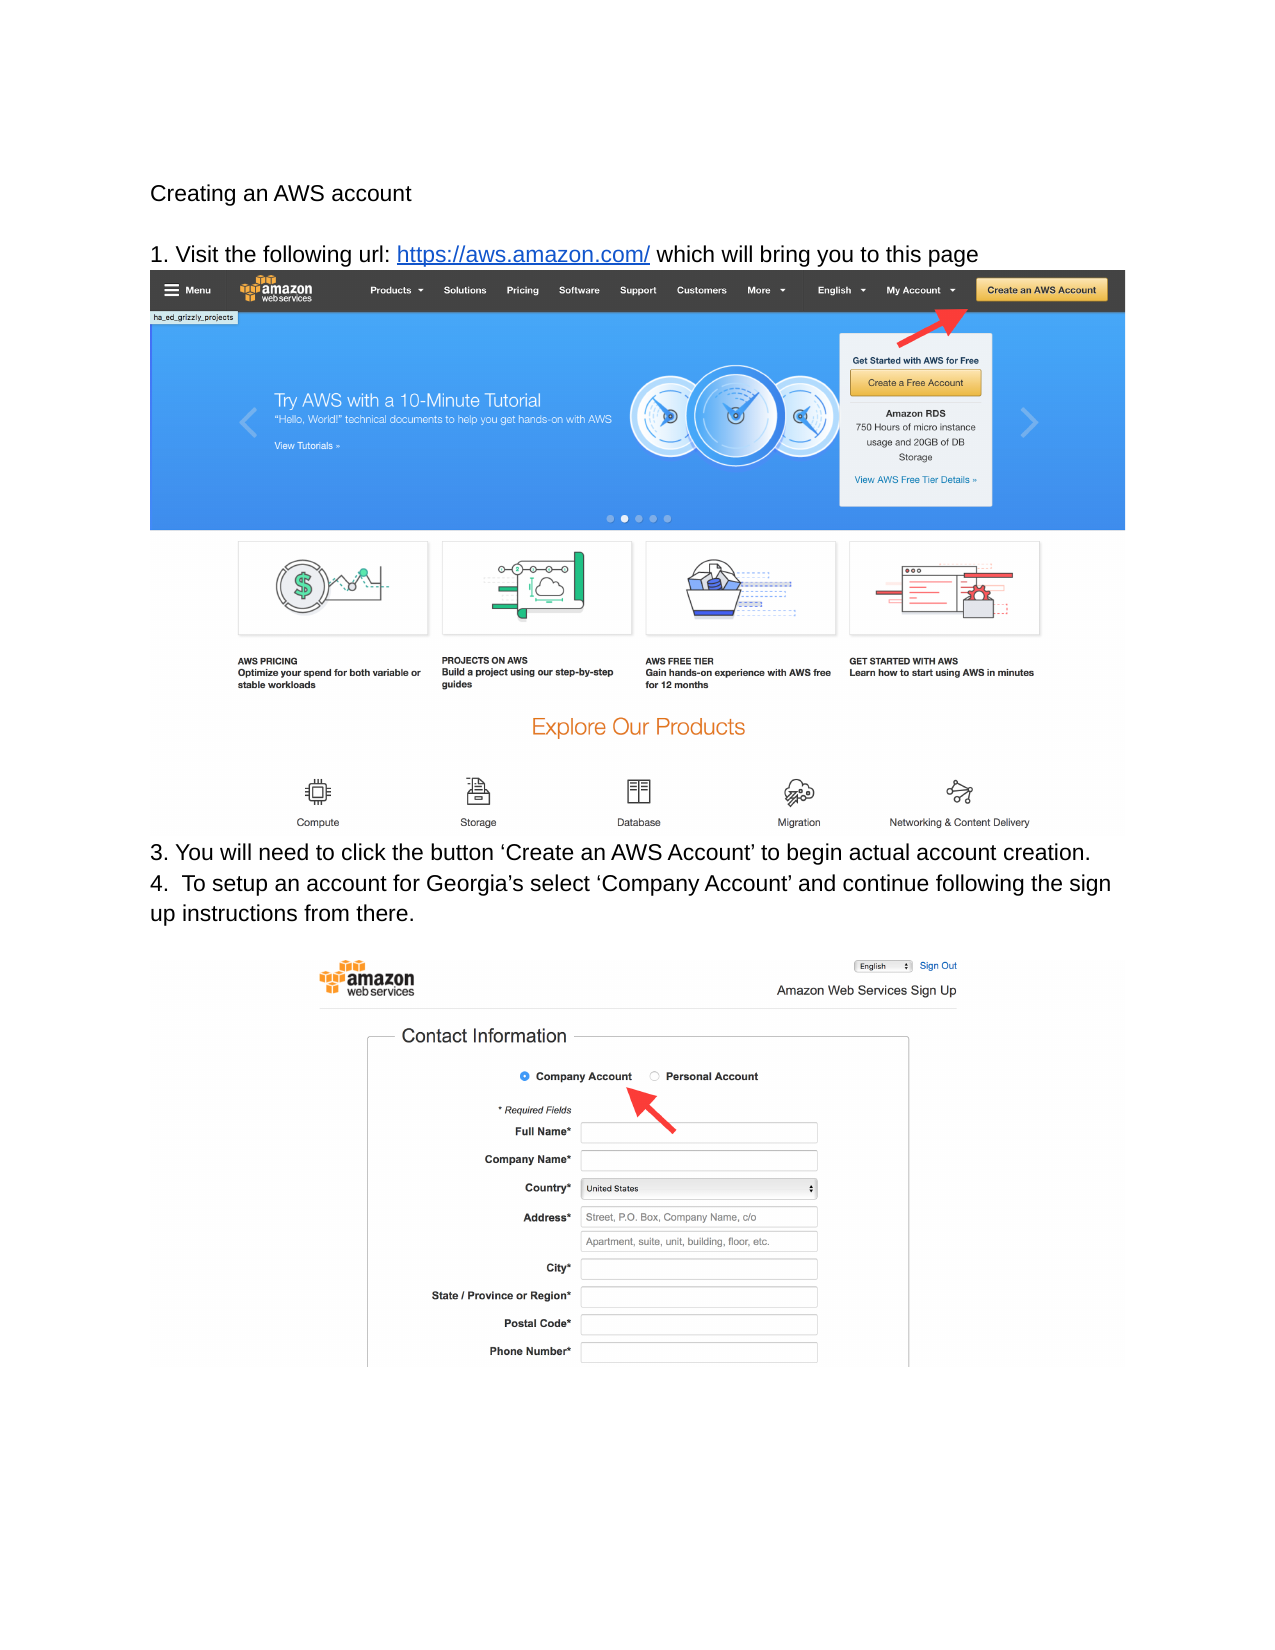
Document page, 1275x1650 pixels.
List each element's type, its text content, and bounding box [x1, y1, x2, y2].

text 1. Visit the following url: https://aws.amazon.com/ which will bring you to this page [150, 241, 1125, 267]
picture [150, 960, 1125, 1367]
text Creating an AWS account [150, 180, 1125, 207]
text 4. To setup an account for Georgia’s select ‘Company Account’ and continue following the sign up instructions from there. [150, 869, 1125, 926]
text 3. You will need to click the button ‘Create an AWS Account’ to begin actual account creation. [150, 839, 1125, 866]
picture [150, 270, 1125, 836]
